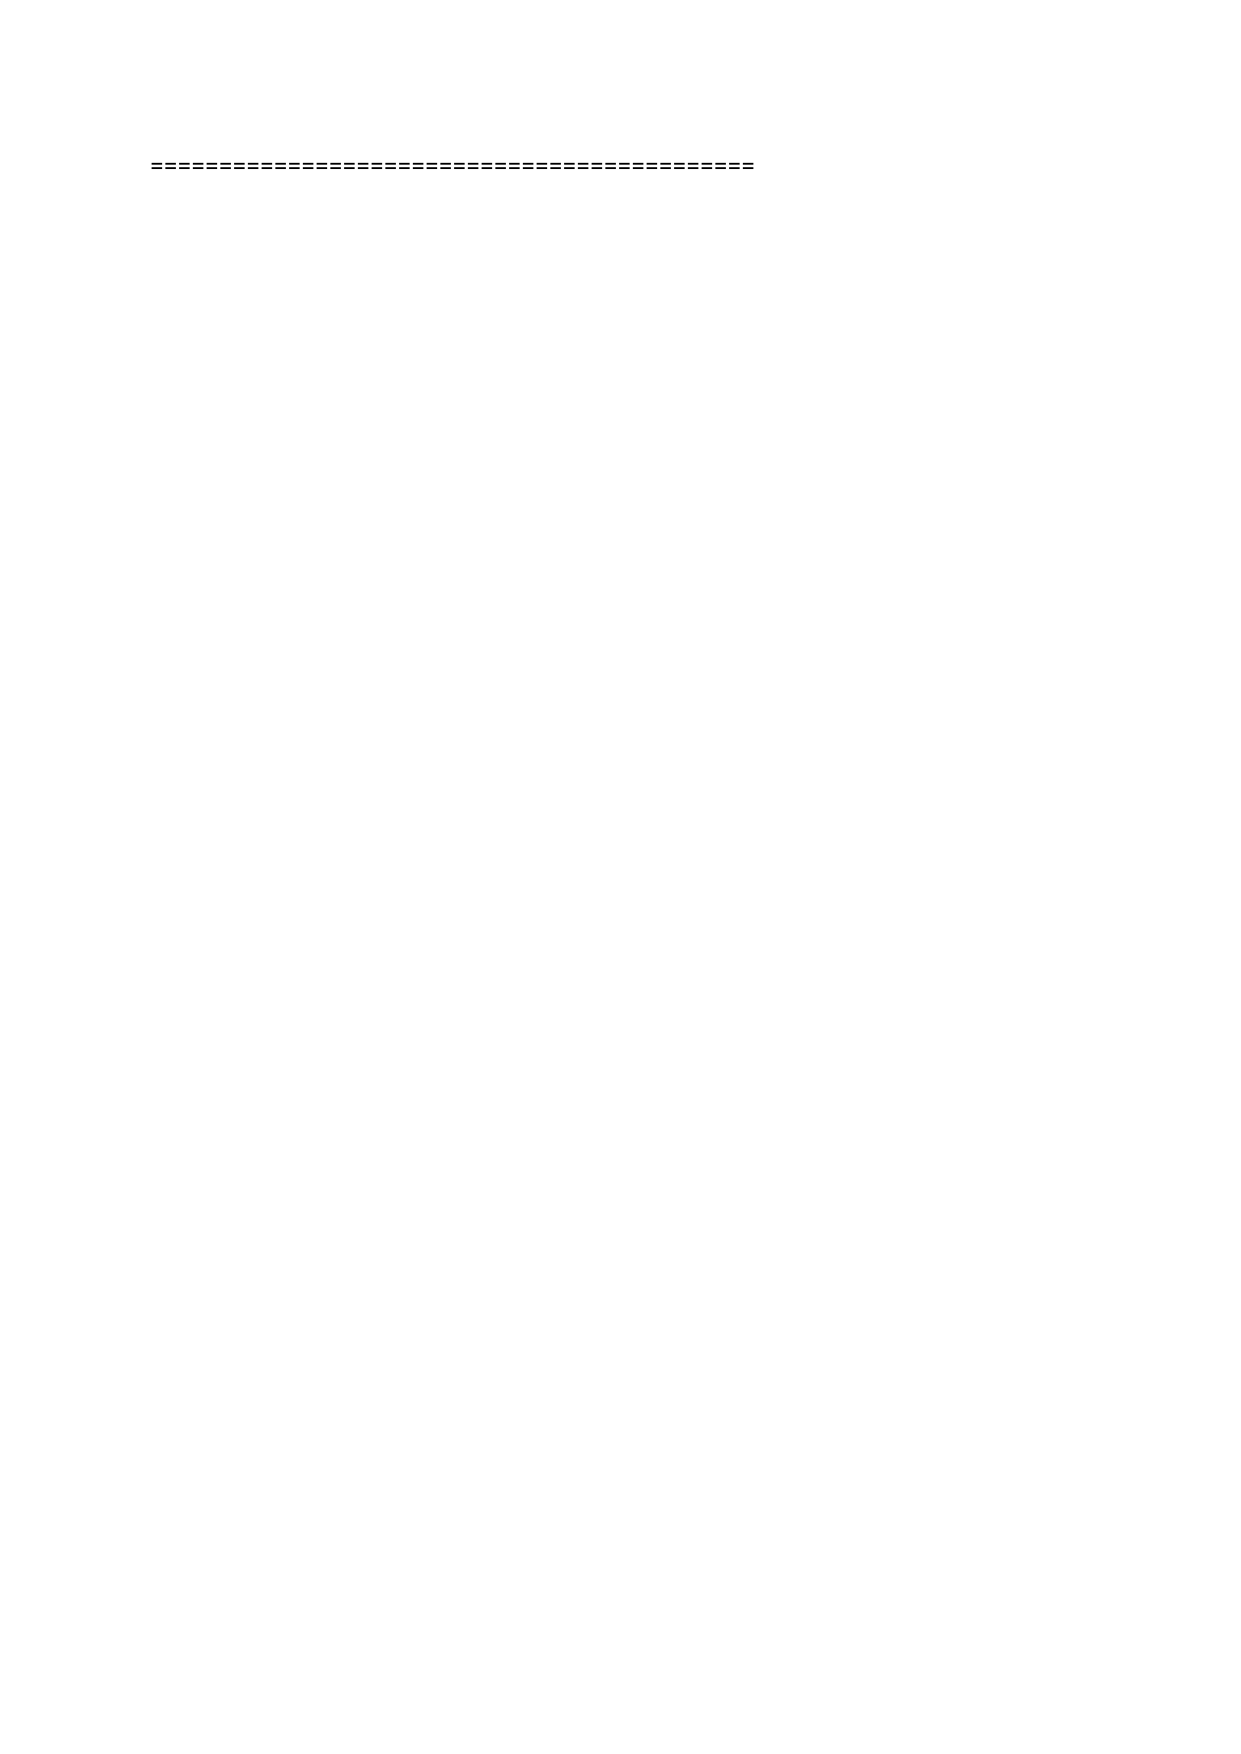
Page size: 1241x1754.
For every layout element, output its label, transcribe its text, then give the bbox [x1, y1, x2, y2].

text ============================================ [150, 150, 1090, 181]
